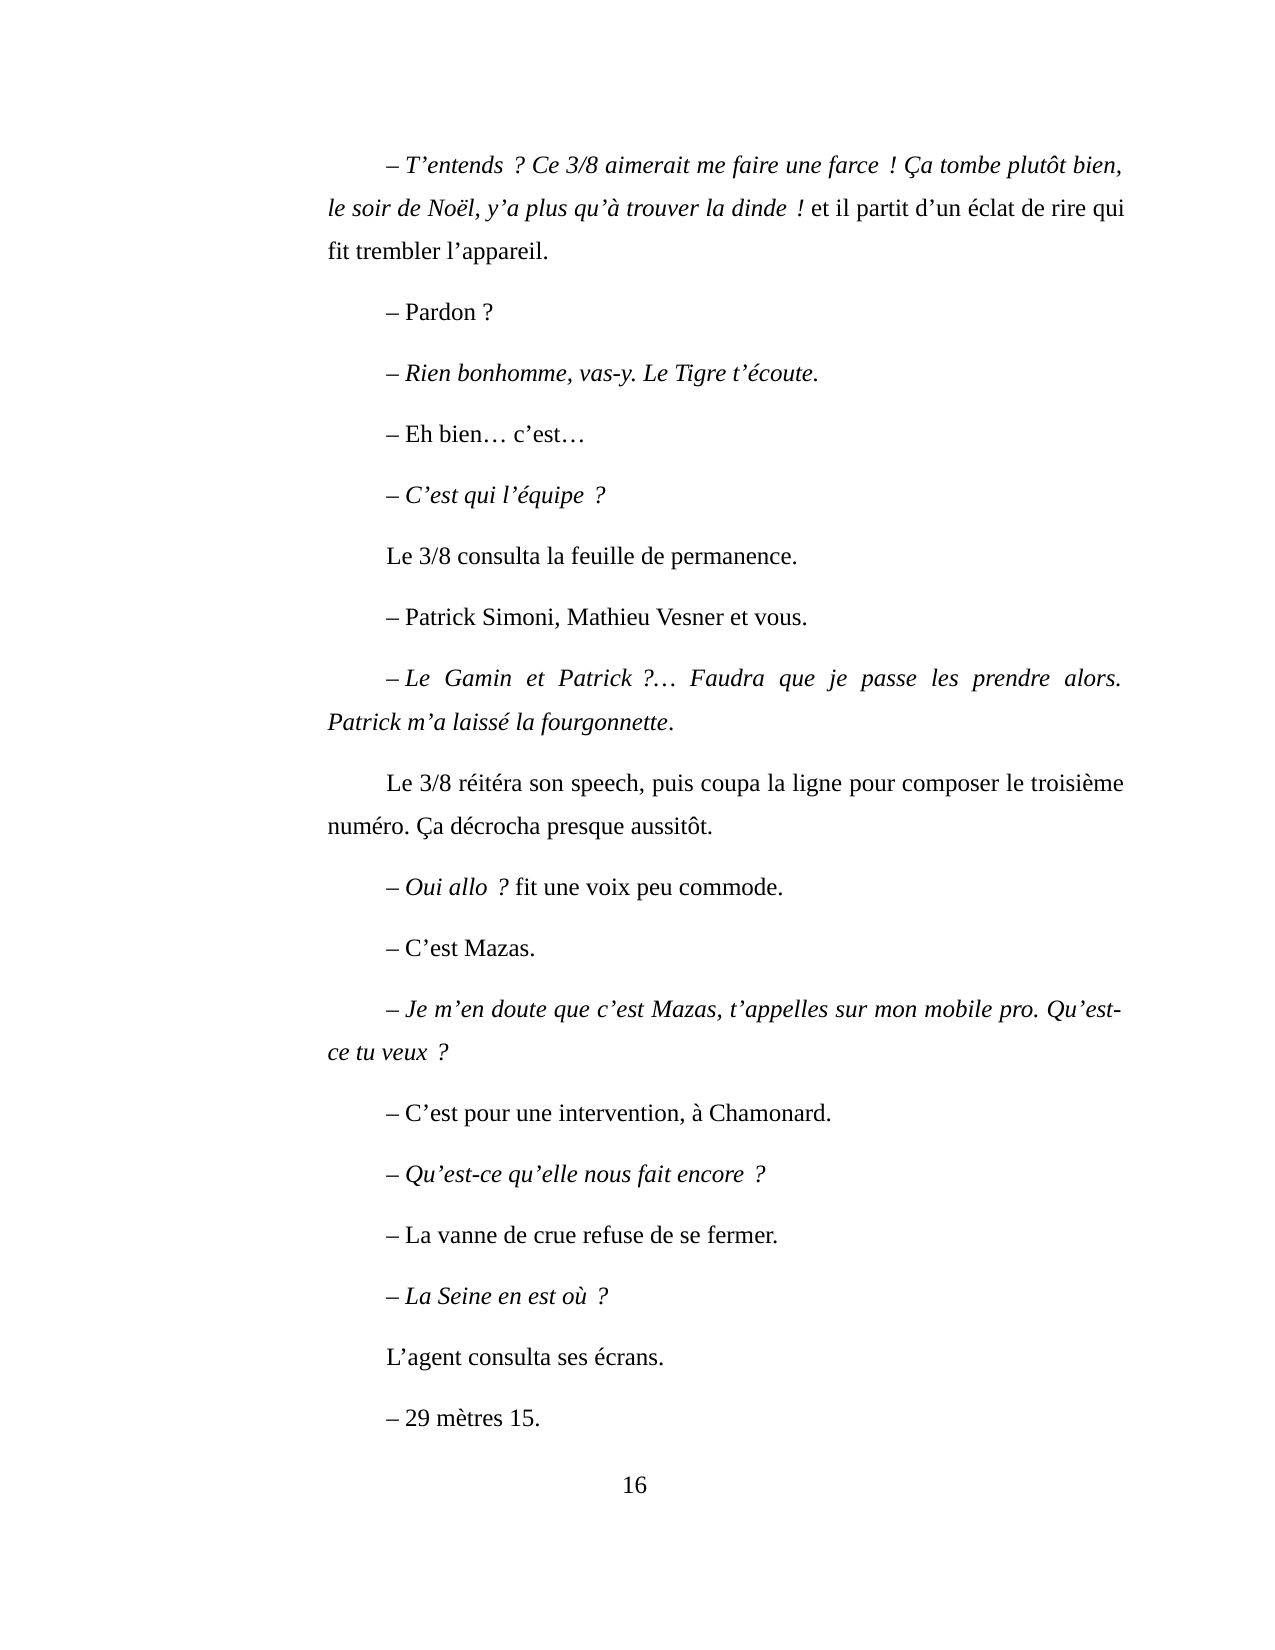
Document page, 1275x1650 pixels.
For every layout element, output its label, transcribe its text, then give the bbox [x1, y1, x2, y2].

text – Rien bonhomme, vas-y. Le Tigre t’écoute. [327, 358, 1125, 387]
text – Oui allo ? fit une voix peu commode. [327, 872, 1125, 901]
text – Patrick Simoni, Mathieu Vesner et vous. [327, 602, 1125, 631]
text L’agent consulta ses écrans. [327, 1342, 1125, 1371]
text – La vanne de crue refuse de se fermer. [327, 1220, 1125, 1249]
text – Qu’est-ce qu’elle nous fait encore ? [327, 1159, 1125, 1188]
text – C’est qui l’équipe ? [327, 480, 1125, 509]
text – Eh bien… c’est… [327, 419, 1125, 448]
text – T’entends ? Ce 3/8 aimerait me faire une farce ! Ça tombe plutôt bien, le soir de Noël, y’a plus qu’à trouver la dinde ! et il partit d’un éclat de rire qui fit trembler l’appareil. [327, 150, 1125, 265]
text – Pardon ? [327, 297, 1125, 326]
text – 29 mètres 15. [327, 1403, 1125, 1432]
text Le 3/8 réitéra son speech, puis coupa la ligne pour composer le troisième numéro. Ça décrocha presque aussitôt. [327, 768, 1125, 839]
text – C’est Mazas. [327, 933, 1125, 962]
text – C’est pour une intervention, à Chamonard. [327, 1098, 1125, 1127]
text – Le Gamin et Patrick ?… Faudra que je passe les prendre alors. Patrick m’a laissé la fourgonnette. [327, 663, 1125, 735]
text – La Seine en est où ? [327, 1281, 1125, 1310]
text Le 3/8 consulta la feuille de permanence. [327, 541, 1125, 570]
text – Je m’en doute que c’est Mazas, t’appelles sur mon mobile pro. Qu’est-ce tu veux ? [327, 994, 1125, 1066]
